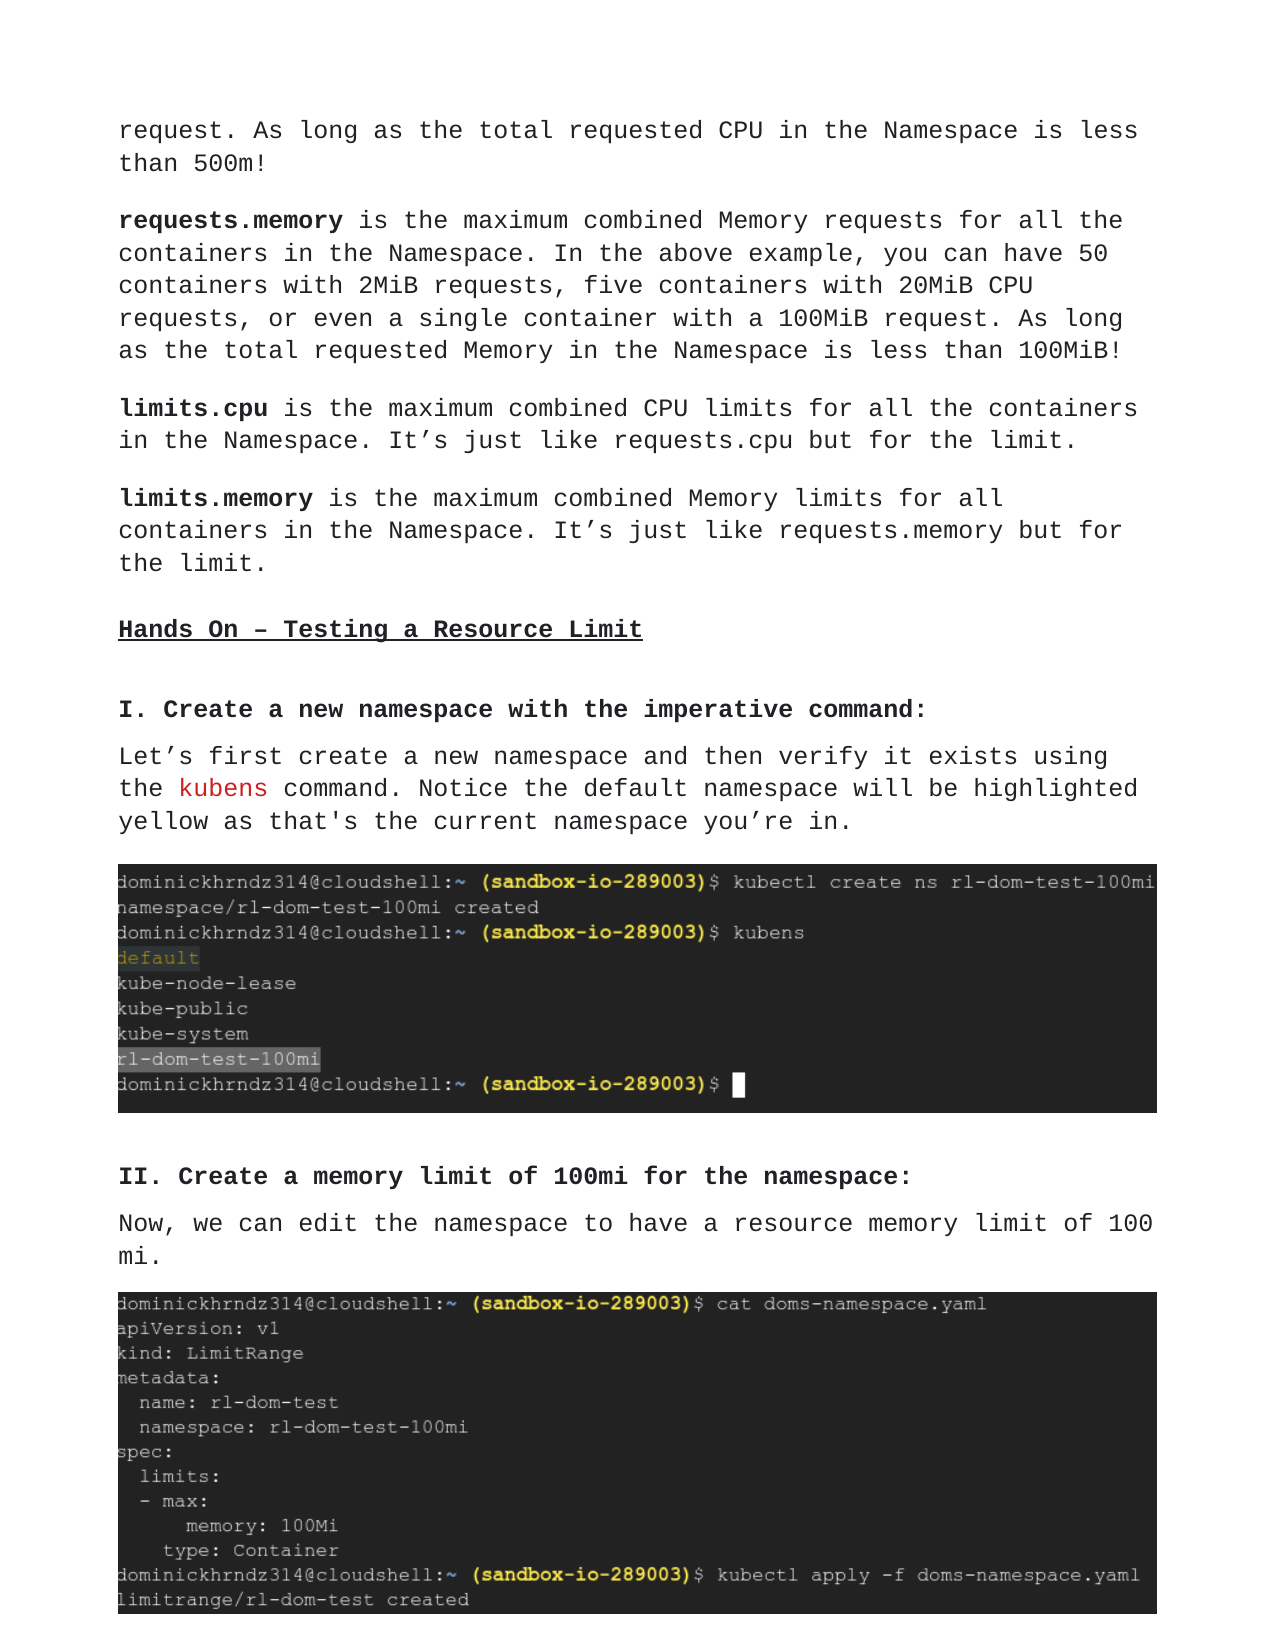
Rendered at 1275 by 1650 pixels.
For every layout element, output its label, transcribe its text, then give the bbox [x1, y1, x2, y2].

text limits.cpu is the maximum combined CPU limits for all the containers in the Namespace. It’s just like requests.cpu but for the limit. [118, 396, 1157, 456]
text II. Create a memory limit of 100mi for the namespace: [118, 1164, 1157, 1192]
text Hands On – Testing a Resource Limit [118, 616, 1157, 678]
text Let’s first create a new namespace and then verify it exists using the kubens command. Notice the default namespace will be highlighted yellow as that's the current namespace you’re in. [118, 743, 1157, 837]
text I. Create a new namespace with the imperative command: [118, 696, 1157, 725]
text requests.memory is the maximum combined Memory requests for all the containers in the Namespace. In the above example, you can have 50 containers with 2MiB requests, five containers with 20MiB CPU requests, or even a single container with a 100MiB request. As long as the total requested Memory in the Namespace is less than 100MiB! [118, 208, 1157, 366]
text request. As long as the total requested CPU in the Namespace is less than 500m! [118, 118, 1157, 179]
picture [118, 1292, 1157, 1614]
text limits.memory is the maximum combined Memory limits for all containers in the Namespace. It’s just like requests.memory but for the limit. [118, 486, 1157, 612]
picture [118, 864, 1157, 1113]
text Now, we can edit the namespace to have a resource memory limit of 100 mi. [118, 1211, 1157, 1272]
